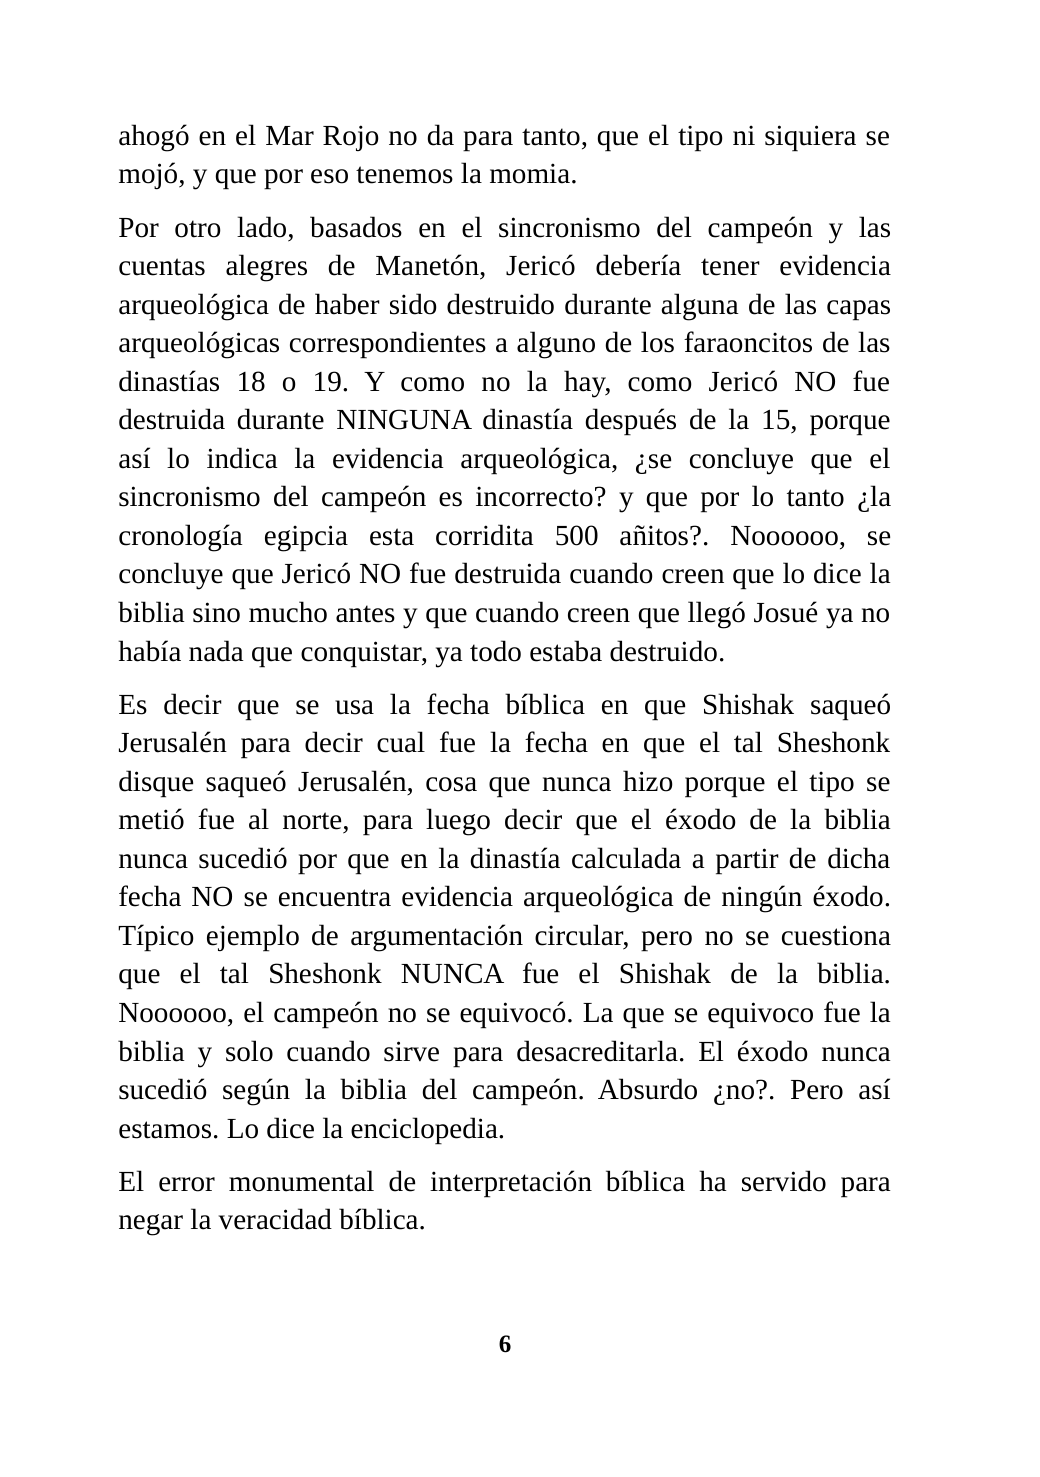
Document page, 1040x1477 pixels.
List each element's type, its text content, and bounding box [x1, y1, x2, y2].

text Por otro lado, basados en el sincronismo del campeón y las cuentas alegres de Manetón, Jericó debería tener evidencia arqueológica de haber sido destruido durante alguna de las capas arqueológicas correspondientes a alguno de los faraoncitos de las dinastías 18 o 19. Y como no la hay, como Jericó NO fue destruida durante NINGUNA dinastía después de la 15, porque así lo indica la evidencia arqueológica, ¿se concluye que el sincronismo del campeón es incorrecto? y que por lo tanto ¿la cronología egipcia esta corridita 500 añitos?. Noooooo, se concluye que Jericó NO fue destruida cuando creen que lo dice la biblia sino mucho antes y que cuando creen que llegó Josué ya no había nada que conquistar, ya todo estaba destruido. [118, 210, 892, 667]
text Es decir que se usa la fecha bíblica en que Shishak saqueó Jerusalén para decir cual fue la fecha en que el tal Sheshonk disque saqueó Jerusalén, cosa que nunca hizo porque el tipo se metió fue al norte, para luego decir que el éxodo de la biblia nunca sucedió por que en la dinastía calculada a partir de dicha fecha NO se encuentra evidencia arqueológica de ningún éxodo. Típico ejemplo de argumentación circular, pero no se cuestiona que el tal Sheshonk NUNCA fue el Shishak de la biblia. Noooooo, el campeón no se equivocó. La que se equivoco fue la biblia y solo cuando sirve para desacreditarla. El éxodo nunca sucedió según la biblia del campeón. Absurdo ¿no?. Pero así estamos. Lo dice la enciclopedia. [118, 687, 892, 1144]
text ahogó en el Mar Rojo no da para tanto, que el tipo ni siquiera se mojó, y que por eso tenemos la momia. [118, 118, 892, 190]
text El error monumental de interpretación bíblica ha servido para negar la veracidad bíblica. [118, 1164, 892, 1236]
